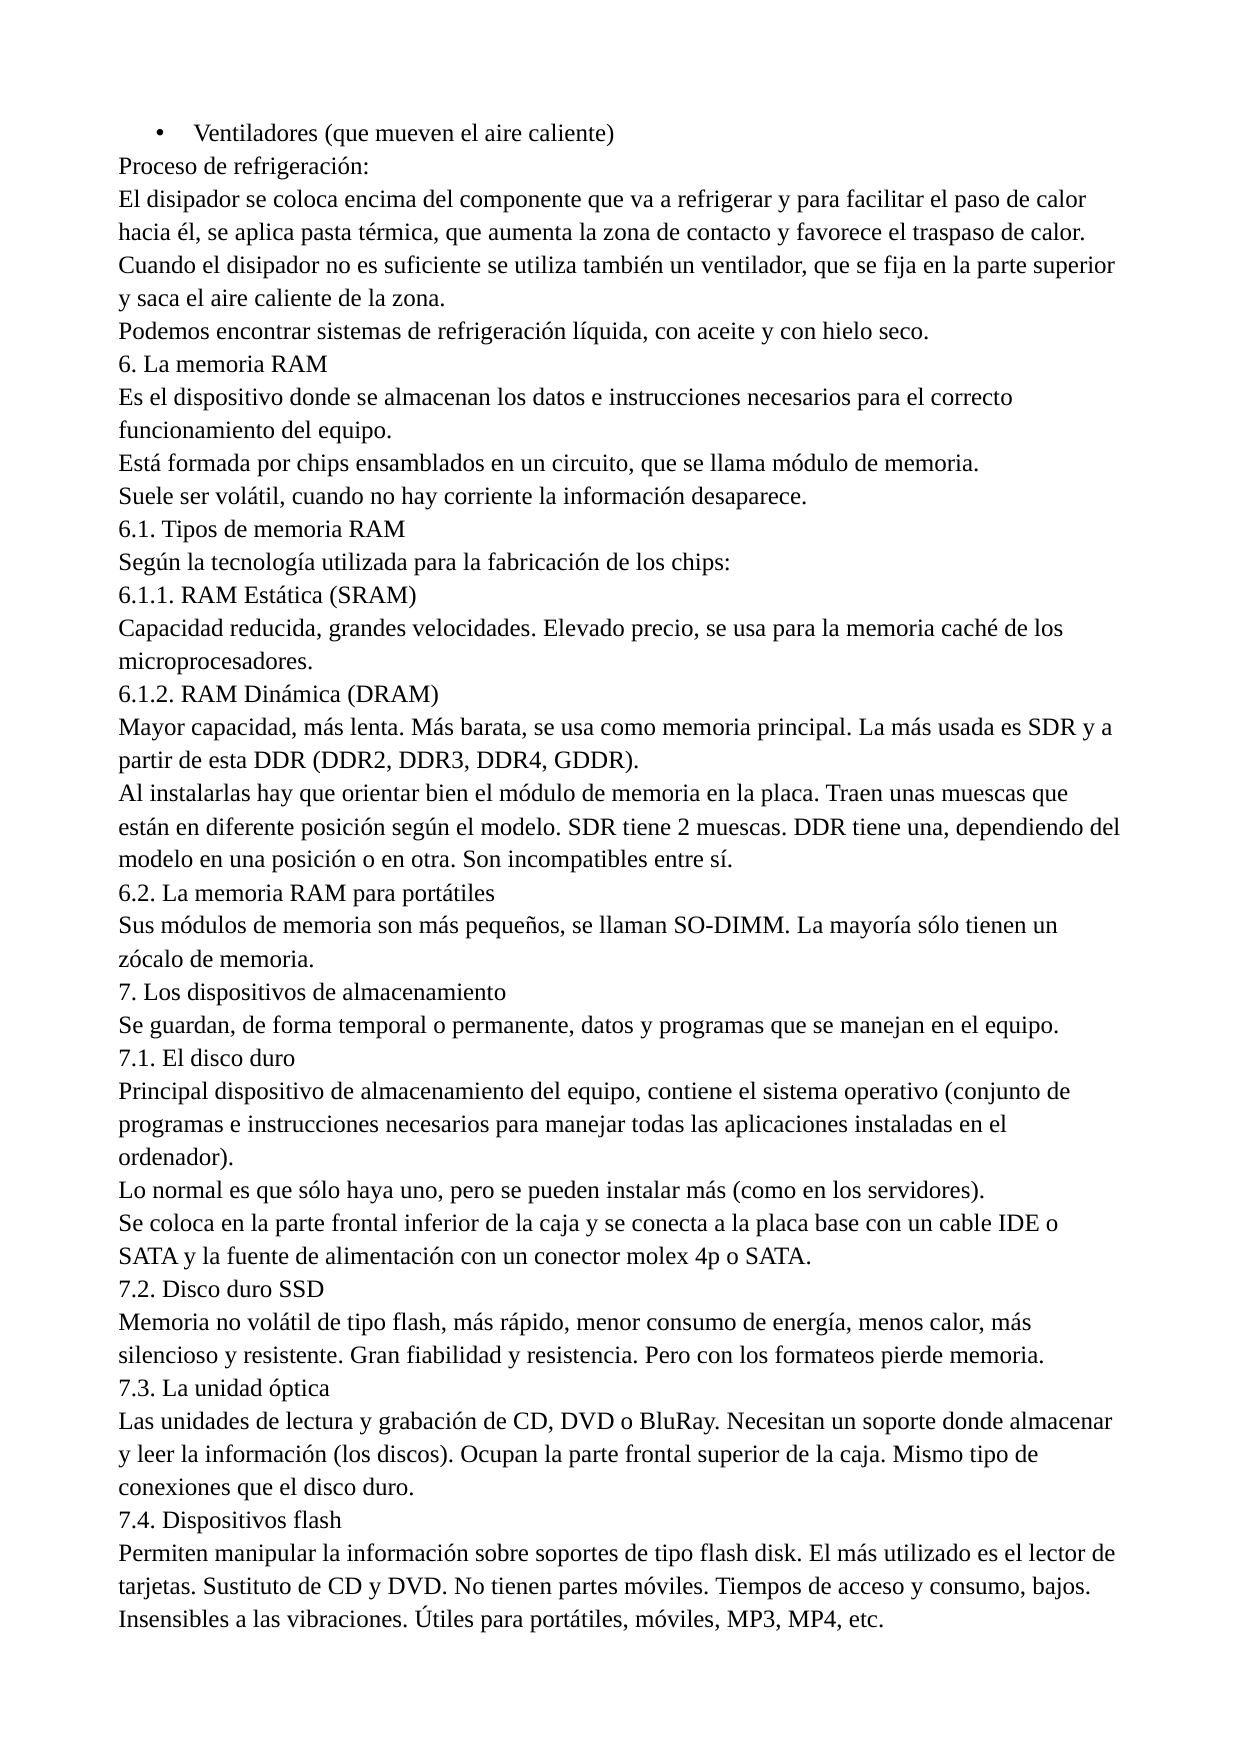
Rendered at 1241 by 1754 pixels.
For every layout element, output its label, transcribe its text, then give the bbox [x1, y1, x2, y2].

text Capacidad reducida, grandes velocidades. Elevado precio, se usa para la memoria caché de los [118, 613, 1122, 642]
text Principal dispositivo de almacenamiento del equipo, contiene el sistema operativo (conjunto de programas e instrucciones necesarios para manejar todas las aplicaciones instaladas en el ordenador). [118, 1076, 1122, 1171]
text 6.1.1. RAM Estática (SRAM) [118, 580, 1122, 609]
text 6.1.2. RAM Dinámica (DRAM) [118, 679, 1122, 708]
text Según la tecnología utilizada para la fabricación de los chips: [118, 547, 1122, 576]
text 7. Los dispositivos de almacenamiento [118, 977, 1122, 1005]
text 7.2. Disco duro SSD [118, 1274, 1122, 1303]
text Al instalarlas hay que orientar bien el módulo de memoria en la placa. Traen unas muescas que están en diferente posición según el modelo. SDR tiene 2 muescas. DDR tiene una, dependiendo del modelo en una posición o en otra. Son incompatibles entre sí. [118, 778, 1122, 873]
text Permiten manipular la información sobre soportes de tipo flash disk. El más utilizado es el lector de tarjetas. Sustituto de CD y DVD. No tienen partes móviles. Tiempos de acceso y consumo, bajos. Insensibles a las vibraciones. Útiles para portátiles, móviles, MP3, MP4, etc. [118, 1538, 1122, 1633]
text Es el dispositivo donde se almacenan los datos e instrucciones necesarios para el correcto funcionamiento del equipo. [118, 382, 1122, 444]
text Proceso de refrigeración: [118, 151, 1122, 180]
text Se guardan, de forma temporal o permanente, datos y programas que se manejan en el equipo. [118, 1010, 1122, 1038]
text Lo normal es que sólo haya uno, pero se pueden instalar más (como en los servidores). [118, 1175, 1122, 1203]
text Se coloca en la parte frontal inferior de la caja y se conecta a la placa base con un cable IDE o SATA y la fuente de alimentación con un conector molex 4p o SATA. [118, 1208, 1122, 1269]
text Suele ser volátil, cuando no hay corriente la información desaparece. [118, 481, 1122, 510]
text 6. La memoria RAM [118, 349, 1122, 378]
text Está formada por chips ensamblados en un circuito, que se llama módulo de memoria. [118, 448, 1122, 477]
text Sus módulos de memoria son más pequeños, se llaman SO-DIMM. La mayoría sólo tienen un zócalo de memoria. [118, 911, 1122, 972]
text 6.2. La memoria RAM para portátiles [118, 878, 1122, 906]
text Podemos encontrar sistemas de refrigeración líquida, con aceite y con hielo seco. [118, 316, 1122, 345]
text microprocesadores. [118, 646, 1122, 675]
text Cuando el disipador no es suficiente se utiliza también un ventilador, que se fija en la parte superior y saca el aire caliente de la zona. [118, 250, 1122, 312]
text 6.1. Tipos de memoria RAM [118, 514, 1122, 543]
text 7.4. Dispositivos flash [118, 1505, 1122, 1534]
text 7.1. El disco duro [118, 1043, 1122, 1071]
list Ventiladores (que mueven el aire caliente) [156, 118, 1122, 147]
text 7.3. La unidad óptica [118, 1373, 1122, 1402]
text Memoria no volátil de tipo flash, más rápido, menor consumo de energía, menos calor, más silencioso y resistente. Gran fiabilidad y resistencia. Pero con los formateos pierde memoria. [118, 1307, 1122, 1369]
text Mayor capacidad, más lenta. Más barata, se usa como memoria principal. La más usada es SDR y a partir de esta DDR (DDR2, DDR3, DDR4, GDDR). [118, 712, 1122, 774]
text El disipador se coloca encima del componente que va a refrigerar y para facilitar el paso de calor hacia él, se aplica pasta térmica, que aumenta la zona de contacto y favorece el traspaso de calor. [118, 184, 1122, 246]
text Las unidades de lectura y grabación de CD, DVD o BluRay. Necesitan un soporte donde almacenar y leer la información (los discos). Ocupan la parte frontal superior de la caja. Mismo tipo de conexiones que el disco duro. [118, 1406, 1122, 1501]
